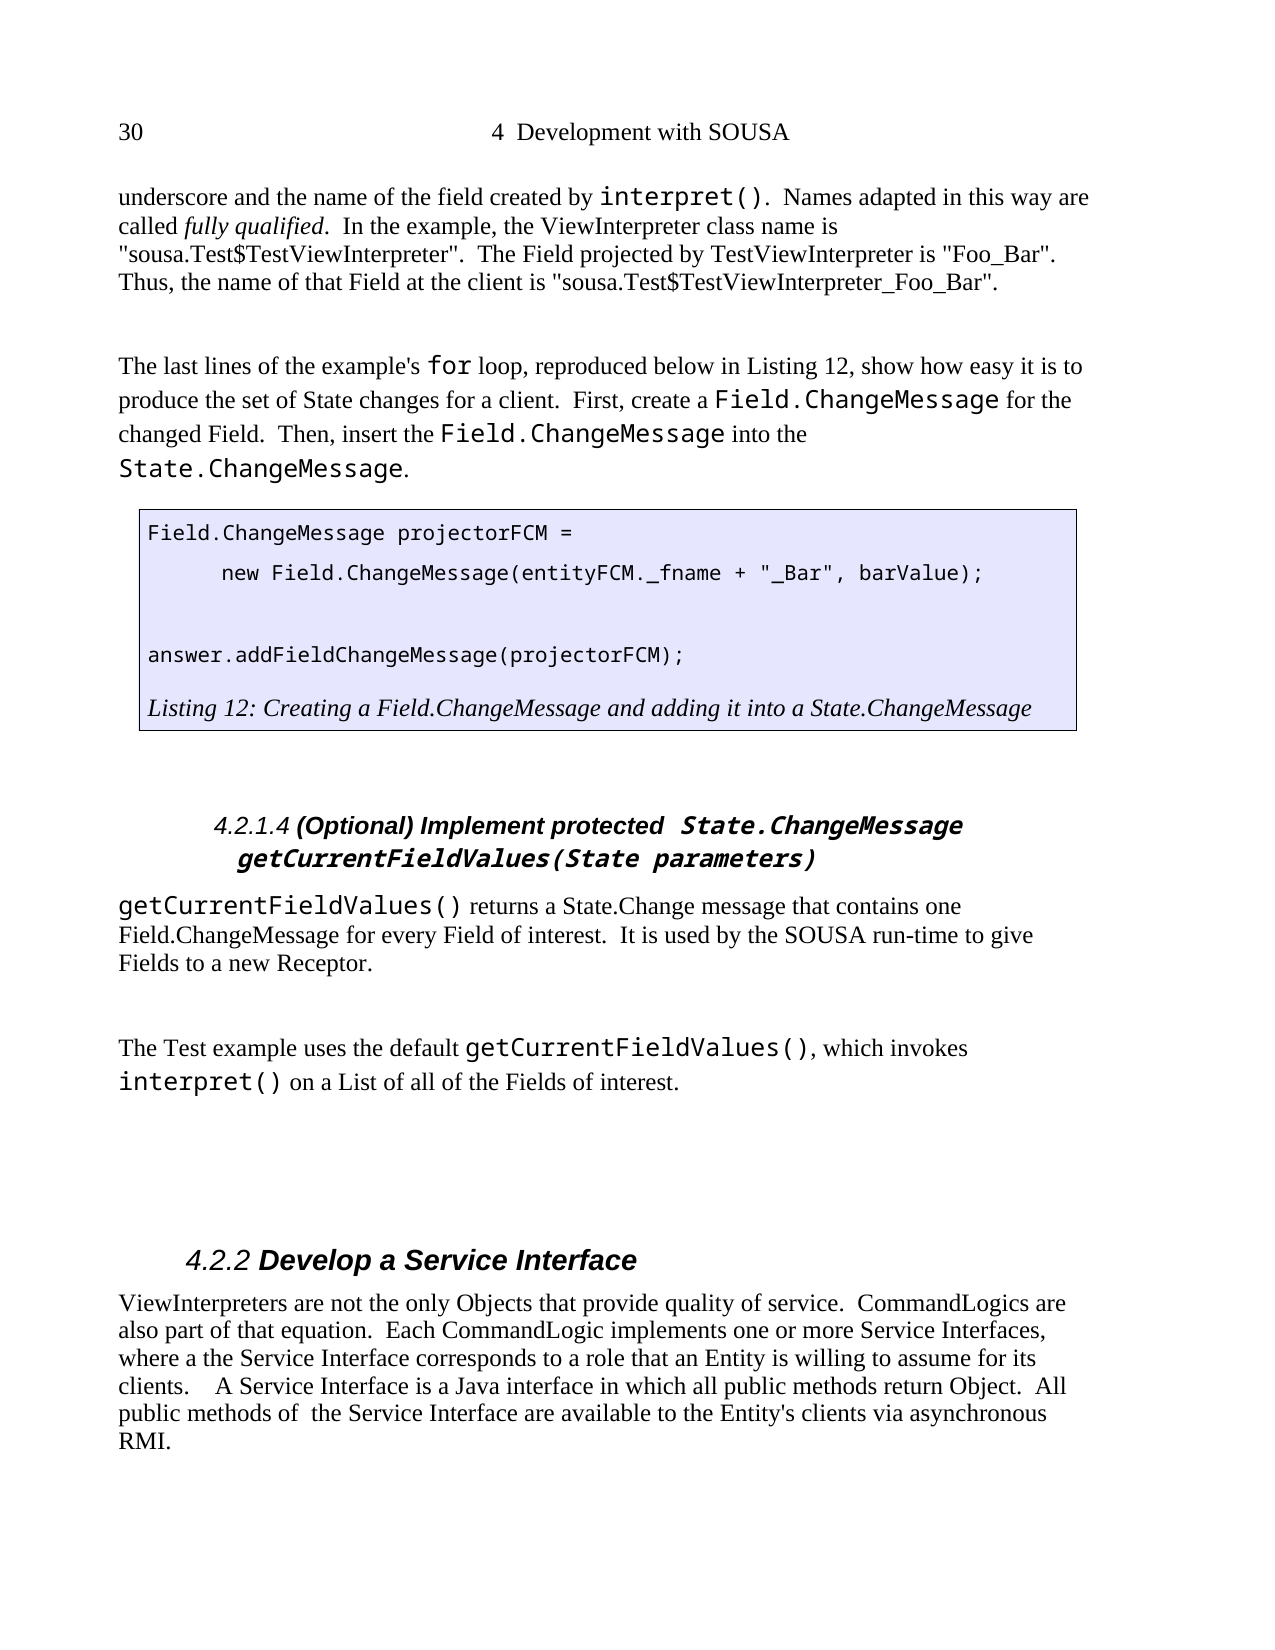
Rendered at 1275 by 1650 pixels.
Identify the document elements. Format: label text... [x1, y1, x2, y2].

text The last lines of the example's for loop, reproduced below in Listing 12, show how easy it is to produce the set of State changes for a client. First, create a Field.ChangeMessage for the changed Field. Then, insert the Field.ChangeMessage into the State.ChangeMessage. [118, 348, 1096, 484]
text The Test example uses the default getCurrentFieldValues(), which invokes interpret() on a List of all of the Fields of interest. [118, 1030, 1096, 1098]
text getCurrentFieldValues() returns a State.Change message that contains one Field.ChangeMessage for every Field of interest. It is used by the SOUSA run-time to give Fields to a new Receptor. [118, 888, 1096, 977]
subtitle Develop a Service Interface [177, 1243, 1096, 1276]
subtitle (Optional) Implement protected State.ChangeMessage getCurrentFieldValues(State parameters) [207, 808, 1096, 875]
list Listing 12: Creating a Field.ChangeMessage and adding it into a State.ChangeMessage [147, 694, 1067, 722]
text answer.addFieldChangeMessage(projectorFCM); [147, 640, 1067, 669]
text underscore and the name of the field created by interpret(). Names adapted in this way are called fully qualified. In the example, the ViewInterpreter class name is "sousa.Test$TestViewInterpreter". The Field projected by TestViewInterpreter is "Foo_Bar". Thus, the name of that Field at the client is "sousa.Test$TestViewInterpreter_Foo_Bar". [118, 178, 1096, 295]
text new Field.ChangeMessage(entityFCM._fname + "_Bar", barValue); [147, 558, 1067, 587]
text Field.ChangeMessage projectorFCM = [147, 518, 1067, 546]
text ViewInterpreters are not the only Objects that provide quality of service. CommandLogics are also part of that equation. Each CommandLogic implements one or more Service Interfaces, where a the Service Interface corresponds to a role that an Entity is willing to assume for its clients. A Service Interface is a Java interface in which all public methods return Object. All public methods of the Service Interface are available to the Entity's clients via asynchronous RMI. [118, 1289, 1096, 1455]
